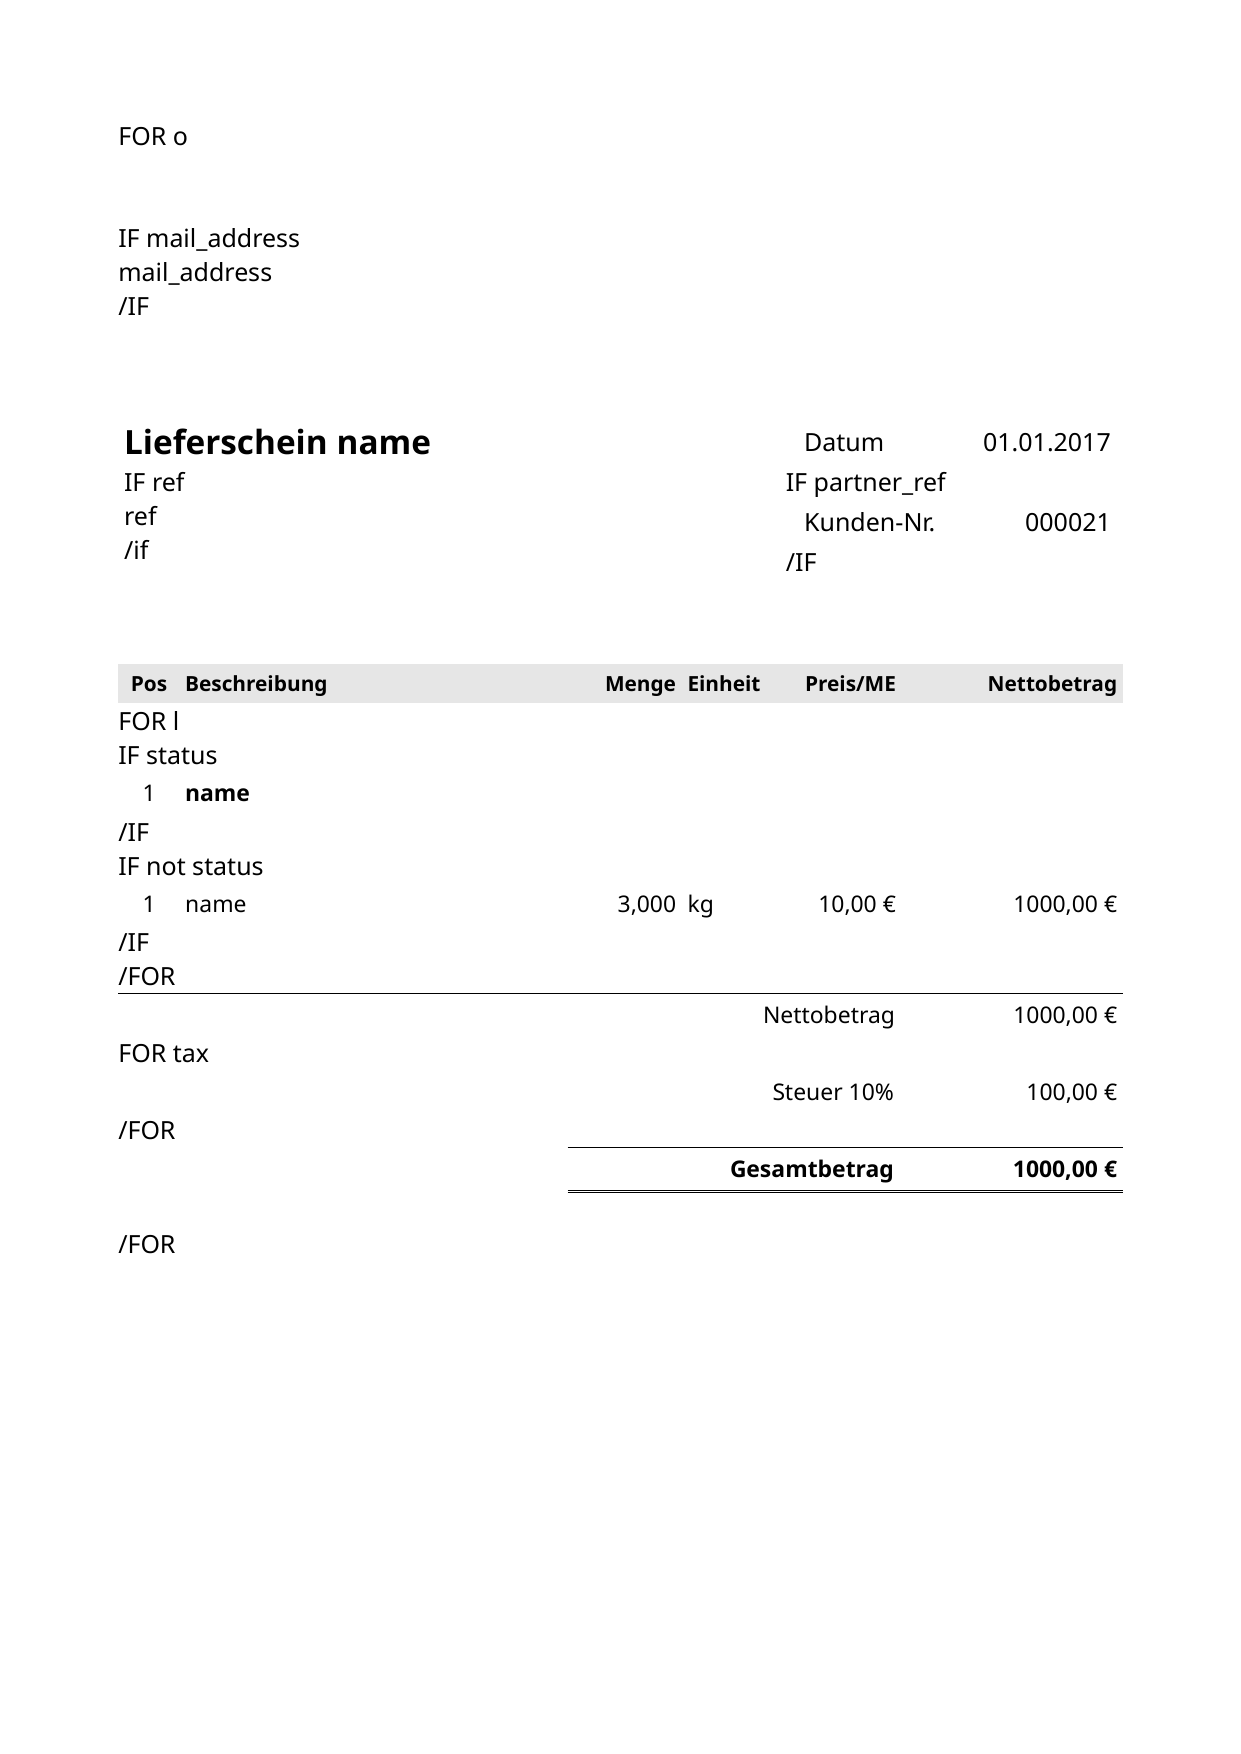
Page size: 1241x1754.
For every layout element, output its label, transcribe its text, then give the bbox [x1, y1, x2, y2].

text FOR o [118, 118, 1122, 152]
table_header 1 [118, 771, 179, 814]
table_header Kunden-Nr. [798, 499, 958, 544]
table_header [958, 499, 976, 544]
table_header 01.01.2017 [976, 419, 1116, 464]
text /FOR [118, 1227, 1122, 1261]
table_header Lieferschein name IF ref ref /if [118, 413, 715, 584]
table_header [958, 419, 976, 464]
table_header [118, 994, 179, 1036]
table_header Gesamtbetrag [568, 1148, 899, 1189]
table_header 1000,00 € [901, 882, 1123, 925]
table_header name [179, 771, 1123, 814]
text mail_address [118, 254, 1122, 288]
text /IF [118, 288, 1122, 322]
table_header Beschreibung [179, 664, 568, 703]
text /FOR [118, 1113, 1122, 1147]
text FOR tax [118, 1036, 1122, 1070]
table_header [118, 1070, 179, 1113]
text IF mail_address [118, 220, 1122, 254]
text /FOR [118, 959, 1122, 993]
table_header [179, 1147, 567, 1189]
table_header Datum [798, 419, 958, 464]
table_header [118, 1147, 179, 1189]
table_header 100,00 € [900, 1070, 1123, 1113]
table_header 1000,00 € [901, 994, 1123, 1036]
text /IF [118, 814, 1122, 848]
table_header Einheit [682, 664, 783, 703]
table_header Menge [568, 664, 682, 703]
table_header 10,00 € [783, 882, 901, 925]
table_header IF partner_ref /IF [780, 413, 1122, 584]
text IF status [118, 737, 1122, 771]
table_header [179, 1070, 567, 1113]
table_header name [179, 882, 568, 925]
table_header [179, 994, 567, 1036]
table_header Pos [118, 664, 179, 703]
table_header Nettobetrag [568, 994, 901, 1036]
table_header 1000,00 € [900, 1148, 1123, 1189]
table_header 000021 [976, 499, 1116, 544]
table_header kg [682, 882, 783, 925]
text IF not status [118, 848, 1122, 882]
text /IF [118, 925, 1122, 959]
table_header Steuer 10% [568, 1070, 899, 1113]
table_header 1 [118, 882, 179, 925]
table_header [715, 413, 780, 584]
table_header Nettobetrag [901, 664, 1123, 703]
text FOR l [118, 703, 1122, 737]
table_header Preis/ME [783, 664, 901, 703]
table_header 3,000 [568, 882, 682, 925]
